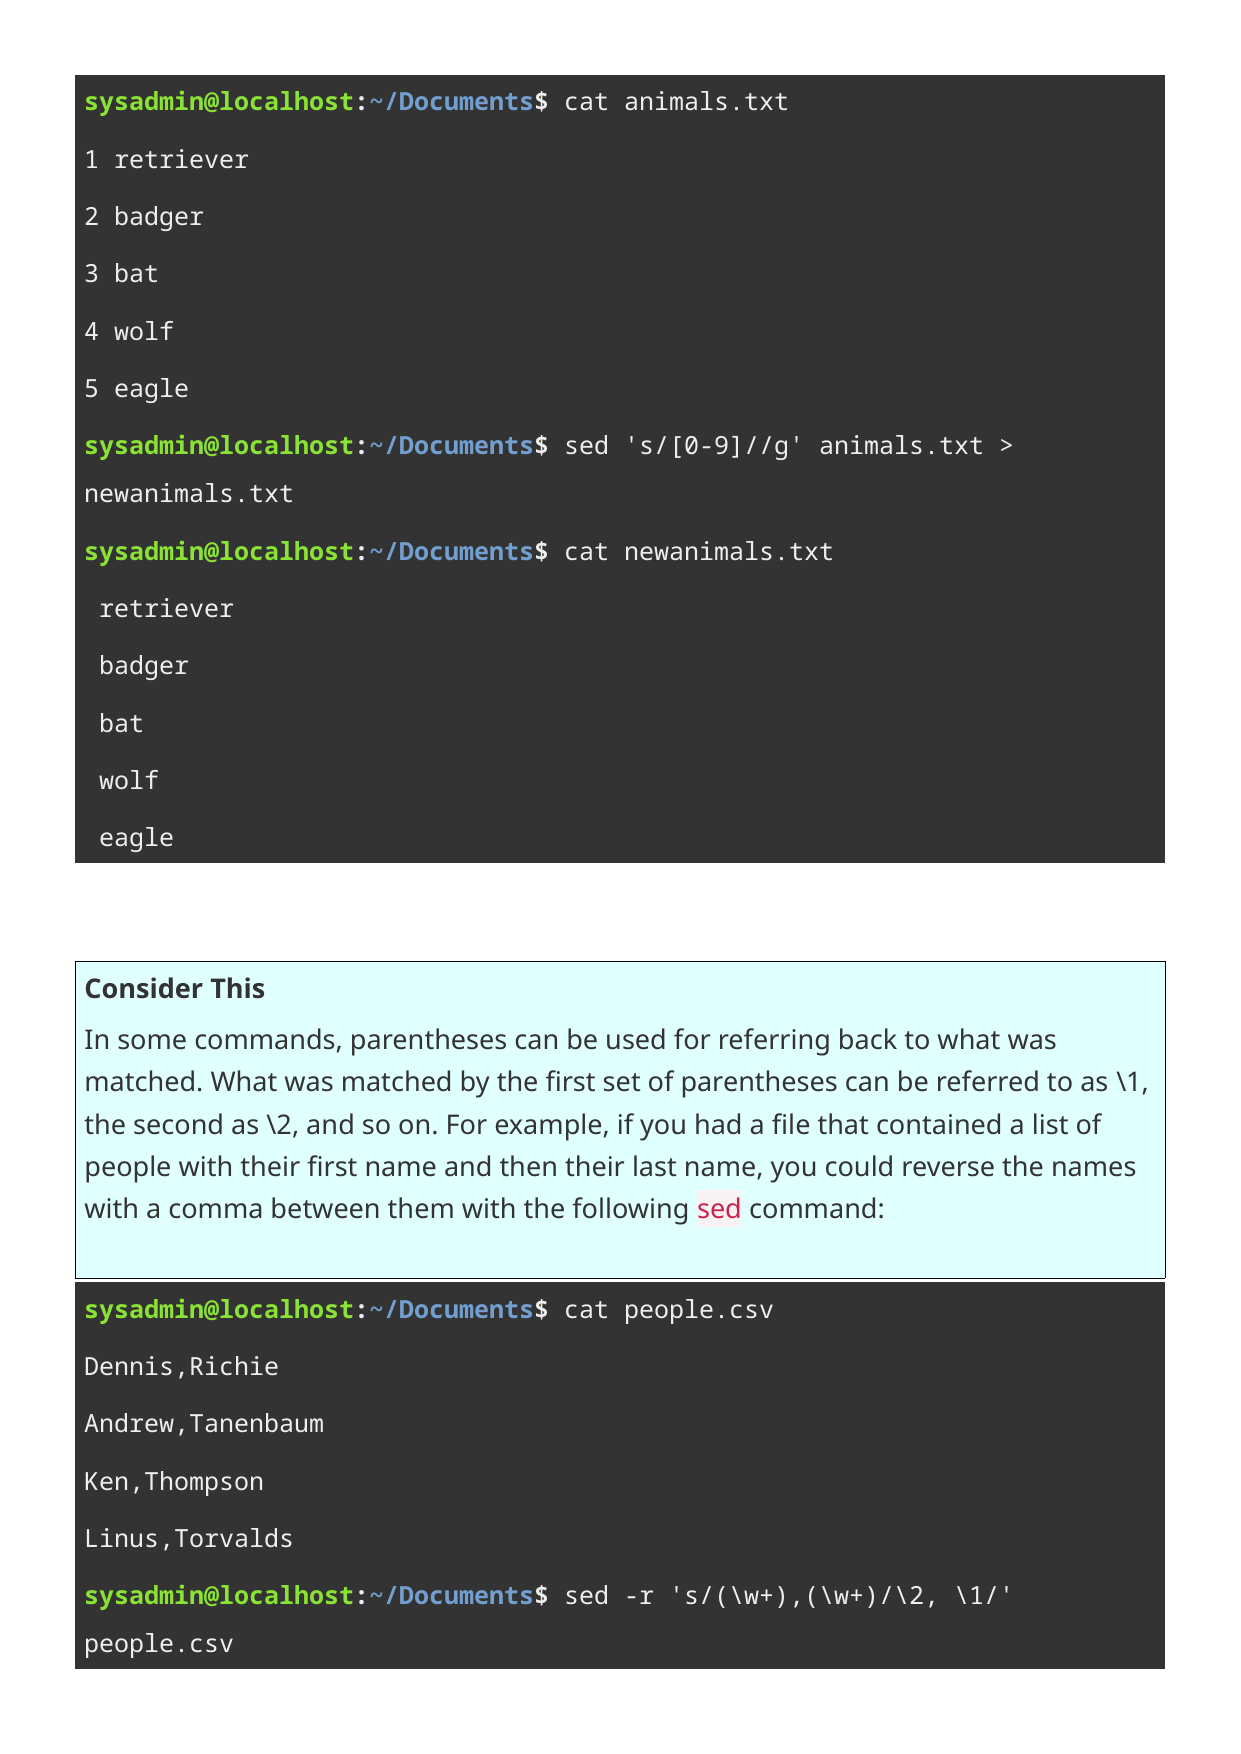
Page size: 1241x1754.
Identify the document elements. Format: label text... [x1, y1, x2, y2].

text badger [75, 639, 1165, 682]
text Linus,Torvalds [75, 1511, 1165, 1554]
text sysadmin@localhost:~/Documents$ cat people.csv [75, 1282, 1165, 1325]
text 4 wolf [75, 304, 1165, 347]
text wolf [75, 753, 1165, 797]
text 2 badger [75, 189, 1165, 233]
text sysadmin@localhost:~/Documents$ cat newanimals.txt [75, 524, 1165, 567]
text 3 bat [75, 247, 1165, 290]
text retriever [75, 582, 1165, 625]
text Andrew,Tanenbaum [75, 1397, 1165, 1440]
text 1 retriever [75, 132, 1165, 175]
text sysadmin@localhost:~/Documents$ cat animals.txt [75, 75, 1165, 118]
text bat [75, 696, 1165, 739]
text In some commands, parentheses can be used for referring back to what was matched. What was matched by the first set of parentheses can be referred to as \1, the second as \2, and so on. For example, if you had a file that contained a list of people with their first name and then their last name, you could reverse the names with a comma between them with the following sed command: [76, 1011, 1165, 1227]
text Dennis,Richie [75, 1339, 1165, 1383]
text Ken,Thompson [75, 1454, 1165, 1497]
text sysadmin@localhost:~/Documents$ sed -r 's/(\w+),(\w+)/\2, \1/' people.csv [75, 1569, 1165, 1669]
text 5 eagle [75, 361, 1165, 404]
text eagle [75, 811, 1165, 863]
text Consider This [76, 962, 1165, 1007]
text sysadmin@localhost:~/Documents$ sed 's/[0-9]//g' animals.txt > newanimals.txt [75, 419, 1165, 510]
